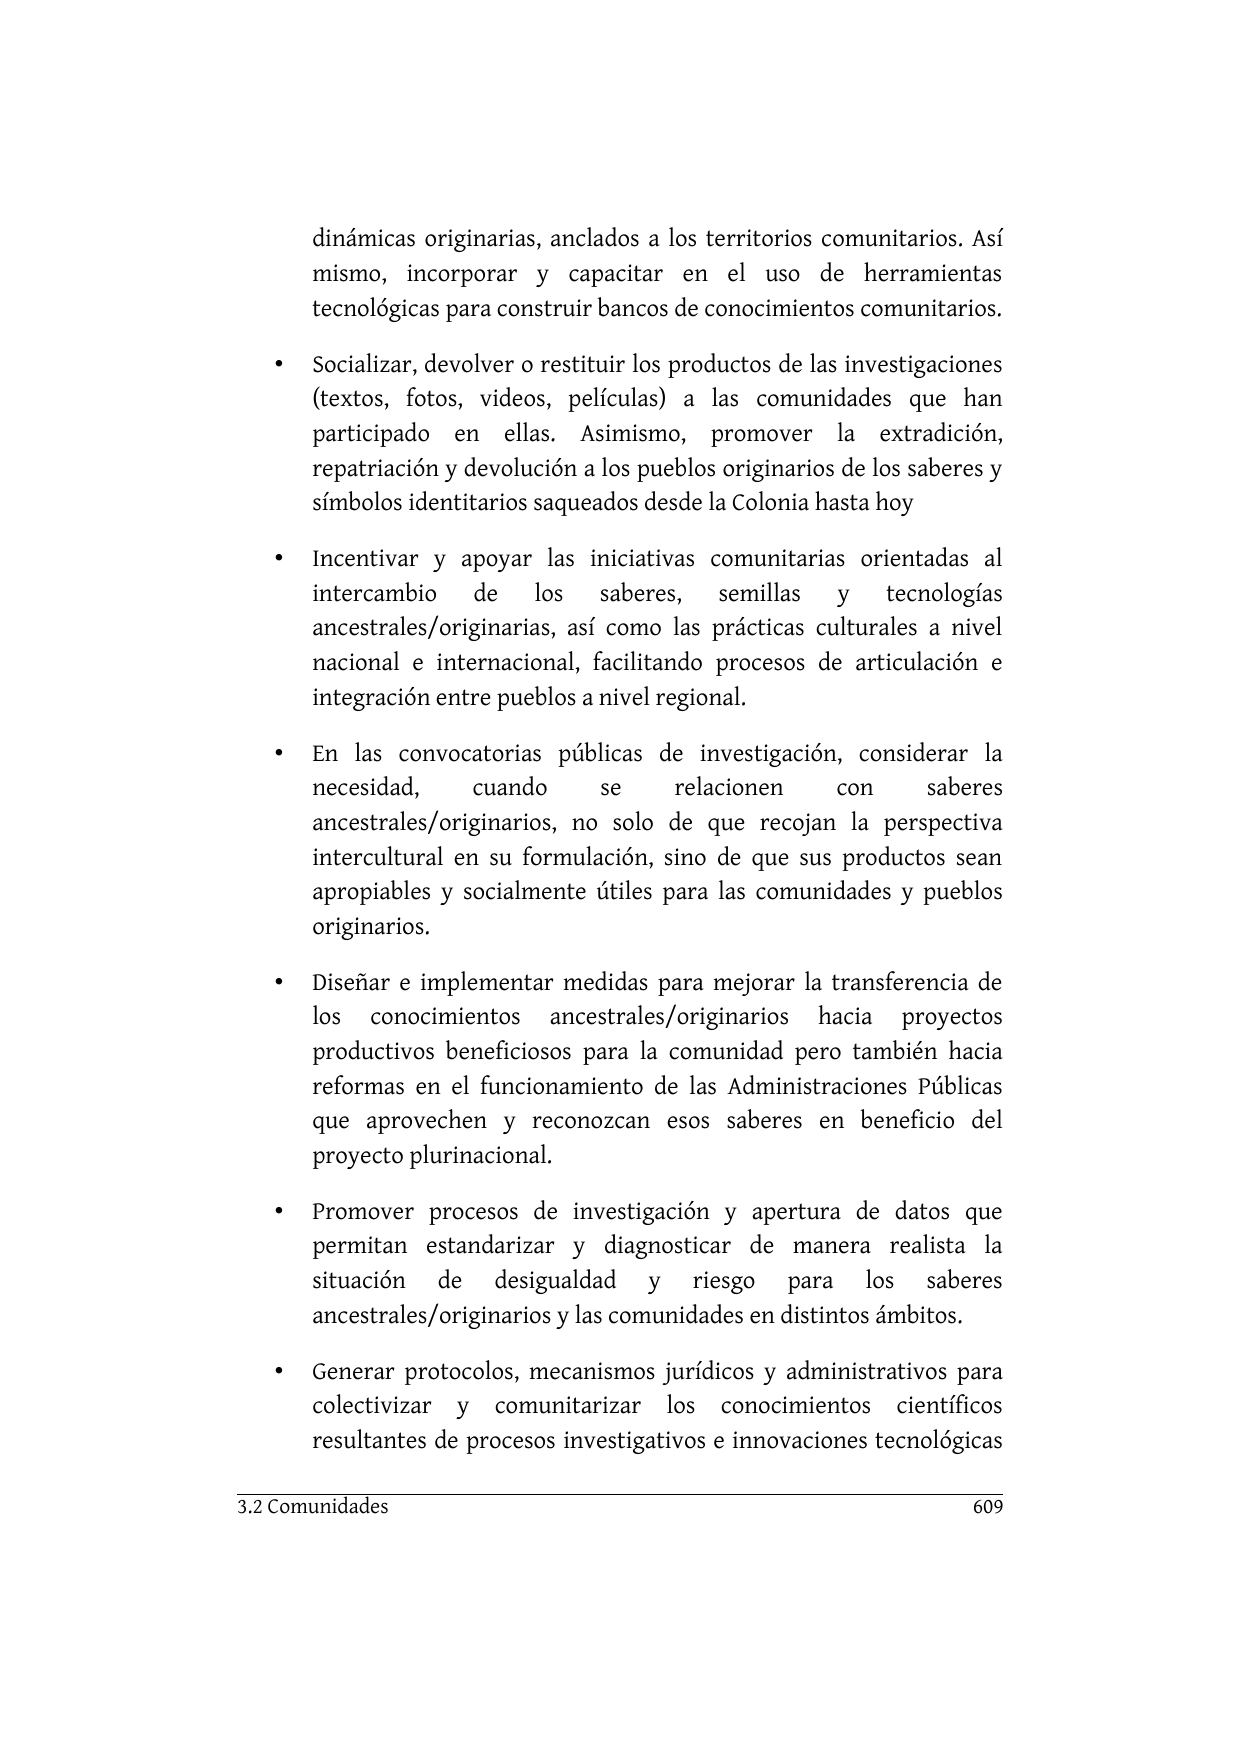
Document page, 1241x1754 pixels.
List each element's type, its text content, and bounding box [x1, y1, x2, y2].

list Generar protocolos, mecanismos jurídicos y administrativos para colectivizar y comunitarizar los conocimientos científicos resultantes de procesos investigativos e innovaciones tecnológicas [274, 1357, 1003, 1456]
list dinámicas originarias, anclados a los territorios comunitarios. Así mismo, incorporar y capacitar en el uso de herramientas tecnológicas para construir bancos de conocimientos comunitarios. [274, 225, 1003, 323]
list En las convocatorias públicas de investigación, considerar la necesidad, cuando se relacionen con saberes ancestrales/originarios, no solo de que recojan la perspectiva intercultural en su formulación, sino de que sus productos sean apropiables y socialmente útiles para las comunidades y pueblos originarios. [274, 739, 1003, 941]
list Socializar, devolver o restituir los productos de las investigaciones (textos, fotos, videos, películas) a las comunidades que han participado en ellas. Asimismo, promover la extradición, repatriación y devolución a los pueblos originarios de los saberes y símbolos identitarios saqueados desde la Colonia hasta hoy [274, 350, 1003, 518]
list Promover procesos de investigación y apertura de datos que permitan estandarizar y diagnosticar de manera realista la situación de desigualdad y riesgo para los saberes ancestrales/originarios y las comunidades en distintos ámbitos. [274, 1197, 1003, 1330]
list Incentivar y apoyar las iniciativas comunitarias orientadas al intercambio de los saberes, semillas y tecnologías ancestrales/originarias, así como las prácticas culturales a nivel nacional e internacional, facilitando procesos de articulación e integración entre pueblos a nivel regional. [274, 544, 1003, 712]
list Diseñar e implementar medidas para mejorar la transferencia de los conocimientos ancestrales/originarios hacia proyectos productivos beneficiosos para la comunidad pero también hacia reformas en el funcionamiento de las Administraciones Públicas que aprovechen y reconozcan esos saberes en beneficio del proyecto plurinacional. [274, 968, 1003, 1171]
